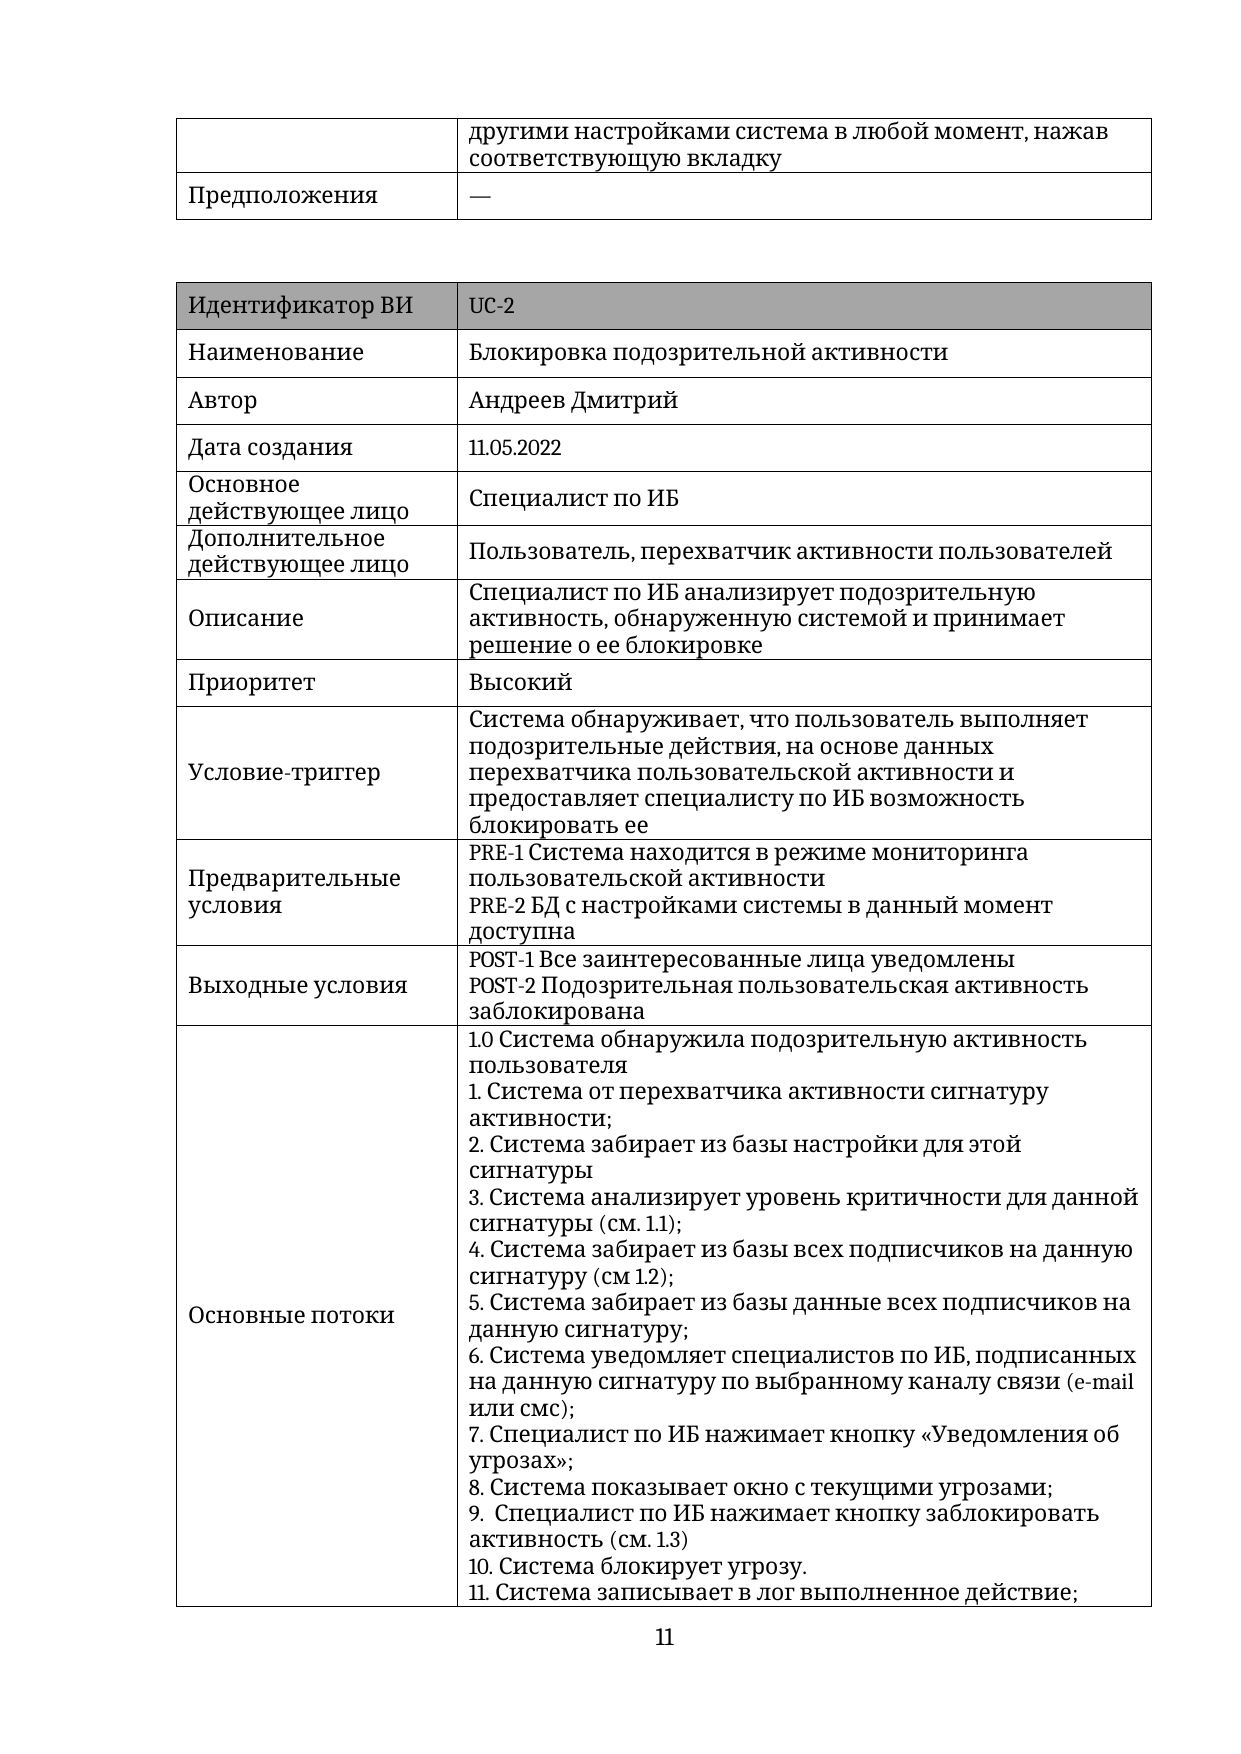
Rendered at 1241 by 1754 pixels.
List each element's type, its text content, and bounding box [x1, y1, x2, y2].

table_cell PRE-1 Система находится в режиме мониторинга пользовательской активности PRE-2 БД с настройками системы в данный момент доступна [458, 840, 1151, 945]
table_cell Блокировка подозрительной активности [458, 330, 1151, 377]
table_cell Приоритет [177, 660, 457, 706]
table_header UC-2 [458, 283, 1151, 329]
table_cell Наименование [177, 330, 457, 377]
table_cell Система обнаруживает, что пользователь выполняет подозрительные действия, на основе данных перехватчика пользовательской активности и предоставляет специалисту по ИБ возможность блокировать ее [458, 707, 1151, 839]
table_cell Дата создания [177, 425, 457, 471]
table_cell Автор [177, 378, 457, 424]
table_cell 1.0 Система обнаружила подозрительную активность пользователя 1. Система от перехватчика активности сигнатуру активности; 2. Система забирает из базы настройки для этой сигнатуры 3. Система анализирует уровень критичности для данной сигнатуры (см. 1.1); 4. Система забирает из базы всех подписчиков на данную сигнатуру (см 1.2); 5. Система забирает из базы данные всех подписчиков на данную сигнатуру; 6. Система уведомляет специалистов по ИБ, подписанных на данную сигнатуру по выбранному каналу связи (e-mail или смс); 7. Специалист по ИБ нажимает кнопку «Уведомления об угрозах»; 8. Система показывает окно с текущими угрозами; 9. Специалист по ИБ нажимает кнопку заблокировать активность (см. 1.3) 10. Система блокирует угрозу. 11. Система записывает в лог выполненное действие; [458, 1026, 1151, 1606]
table_cell Предварительные условия [177, 840, 457, 945]
table_cell Дополнительное действующее лицо [177, 526, 457, 579]
table_cell POST-1 Все заинтересованные лица уведомлены POST-2 Подозрительная пользовательская активность заблокирована [458, 946, 1151, 1025]
table_cell Основное действующее лицо [177, 472, 457, 525]
table_cell Высокий [458, 660, 1151, 706]
table_cell Предположения [177, 173, 457, 219]
table_cell Выходные условия [177, 946, 457, 1025]
table_cell Пользователь, перехватчик активности пользователей [458, 526, 1151, 579]
table_header Идентификатор ВИ [177, 283, 457, 329]
table_cell 11.05.2022 [458, 425, 1151, 471]
table_cell Описание [177, 580, 457, 659]
table_cell другими настройками система в любой момент, нажав соответствующую вкладку [458, 119, 1151, 172]
table_cell — [458, 173, 1151, 219]
table_cell [177, 119, 457, 172]
table_cell Основные потоки [177, 1026, 457, 1606]
table_cell Андреев Дмитрий [458, 378, 1151, 424]
table_cell Специалист по ИБ [458, 472, 1151, 525]
table_cell Специалист по ИБ анализирует подозрительную активность, обнаруженную системой и принимает решение о ее блокировке [458, 580, 1151, 659]
table_cell Условие-триггер [177, 707, 457, 839]
